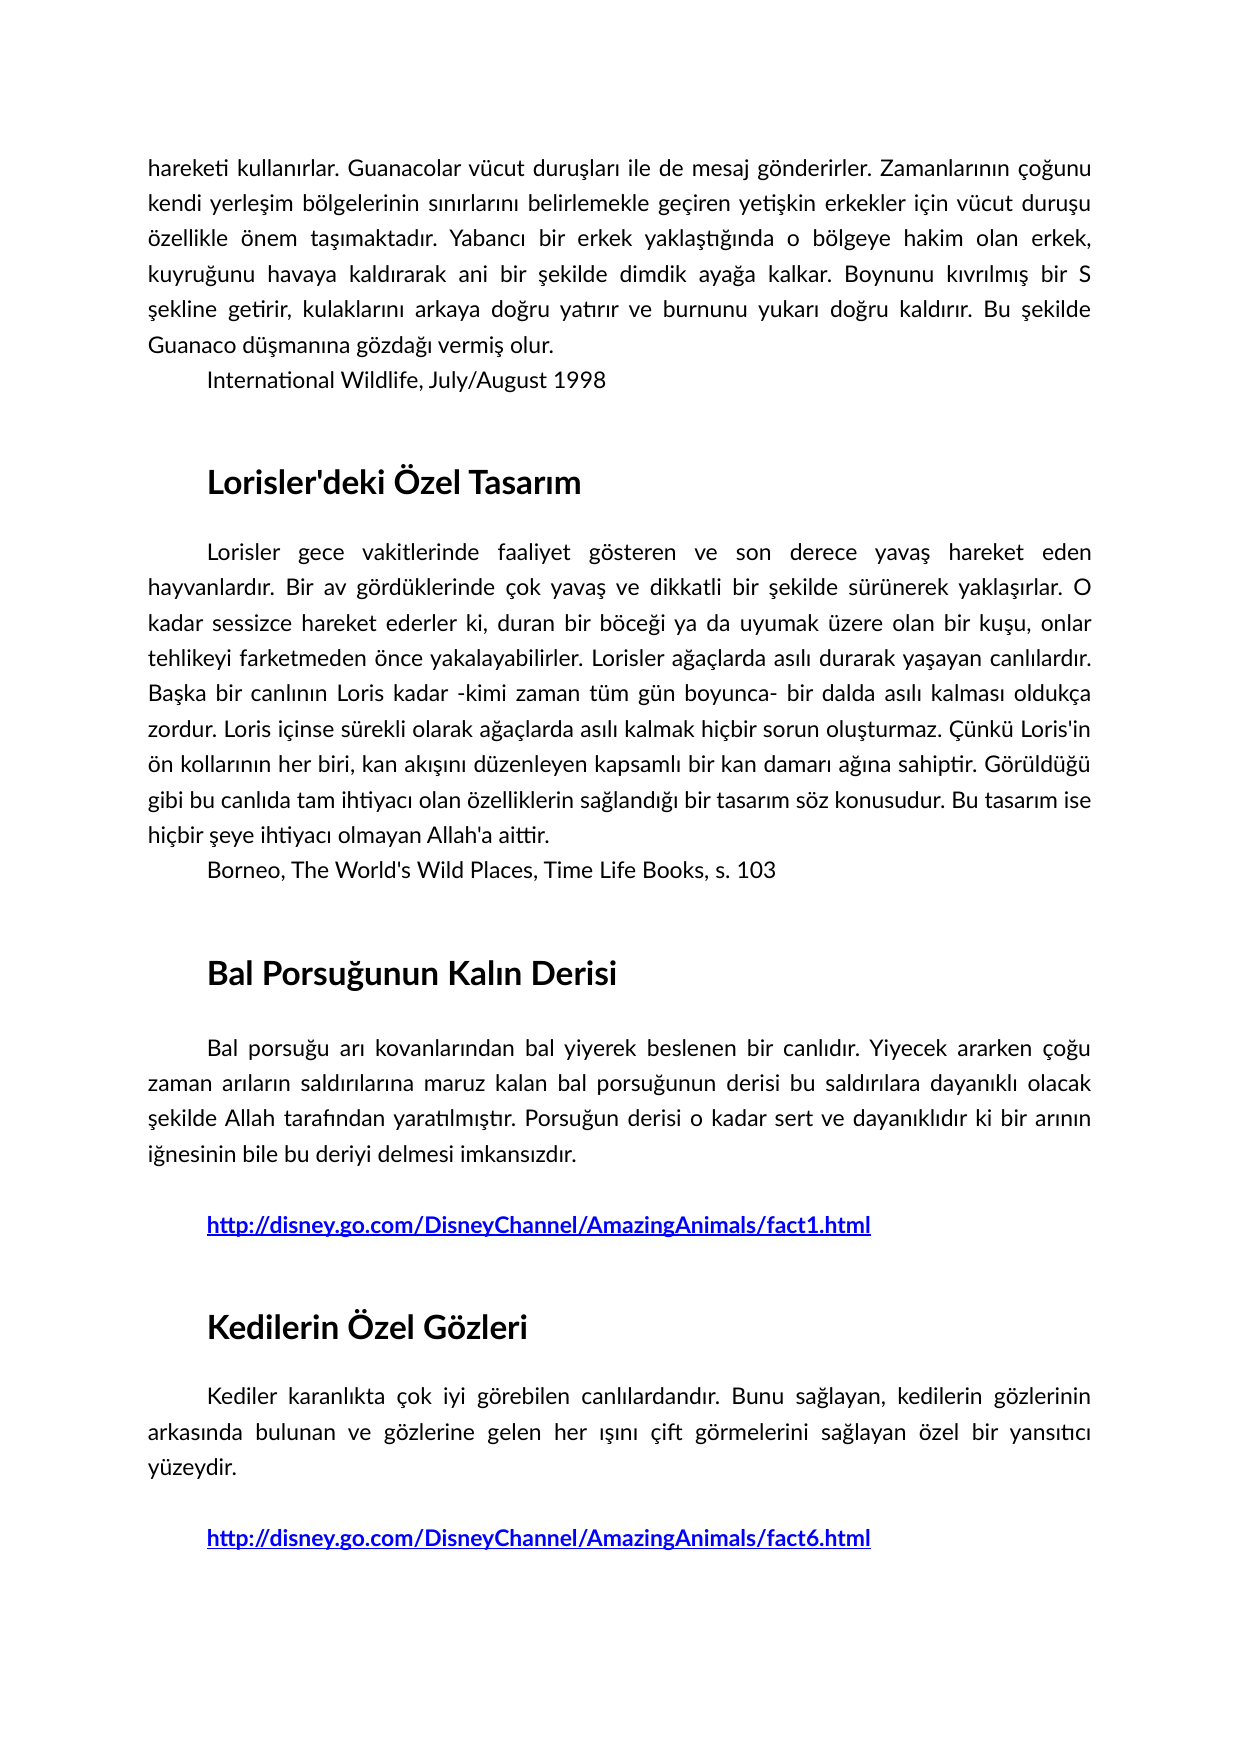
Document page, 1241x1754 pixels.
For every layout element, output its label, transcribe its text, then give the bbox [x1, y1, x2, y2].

subtitle Kedilerin Özel Gözleri [148, 1311, 1093, 1346]
text http://disney.go.com/DisneyChannel/AmazingAnimals/fact1.html [148, 1205, 1093, 1240]
text Kediler karanlıkta çok iyi görebilen canlılardandır. Bunu sağlayan, kedilerin gözlerinin arkasında bulunan ve gözlerine gelen her ışını çift görmelerini sağlayan özel bir yansıtıcı yüzeydir. [148, 1376, 1093, 1483]
text hareketi kullanırlar. Guanacolar vücut duruşları ile de mesaj gönderirler. Zamanlarının çoğunu kendi yerleşim bölgelerinin sınırlarını belirlemekle geçiren yetişkin erkekler için vücut duruşu özellikle önem taşımaktadır. Yabancı bir erkek yaklaştığında o bölgeye hakim olan erkek, kuyruğunu havaya kaldırarak ani bir şekilde dimdik ayağa kalkar. Boynunu kıvrılmış bir S şekline getirir, kulaklarını arkaya doğru yatırır ve burnunu yukarı doğru kaldırır. Bu şekilde Guanaco düşmanına gözdağı vermiş olur. [148, 148, 1093, 360]
subtitle Bal Porsuğunun Kalın Derisi [148, 957, 1093, 992]
text http://disney.go.com/DisneyChannel/AmazingAnimals/fact6.html [148, 1518, 1093, 1553]
text Lorisler gece vakitlerinde faaliyet gösteren ve son derece yavaş hareket eden hayvanlardır. Bir av gördüklerinde çok yavaş ve dikkatli bir şekilde sürünerek yaklaşırlar. O kadar sessizce hareket ederler ki, duran bir böceği ya da uyumak üzere olan bir kuşu, onlar tehlikeyi farketmeden önce yakalayabilirler. Lorisler ağaçlarda asılı durarak yaşayan canlılardır. Başka bir canlının Loris kadar -kimi zaman tüm gün boyunca- bir dalda asılı kalması oldukça zordur. Loris içinse sürekli olarak ağaçlarda asılı kalmak hiçbir sorun oluşturmaz. Çünkü Loris'in ön kollarının her biri, kan akışını düzenleyen kapsamlı bir kan damarı ağına sahiptir. Görüldüğü gibi bu canlıda tam ihtiyacı olan özelliklerin sağlandığı bir tasarım söz konusudur. Bu tasarım ise hiçbir şeye ihtiyacı olmayan Allah'a aittir. [148, 532, 1093, 851]
text Bal porsuğu arı kovanlarından bal yiyerek beslenen bir canlıdır. Yiyecek ararken çoğu zaman arıların saldırılarına maruz kalan bal porsuğunun derisi bu saldırılara dayanıklı olacak şekilde Allah tarafından yaratılmıştır. Porsuğun derisi o kadar sert ve dayanıklıdır ki bir arının iğnesinin bile bu deriyi delmesi imkansızdır. [148, 1028, 1093, 1169]
text Borneo, The World's Wild Places, Time Life Books, s. 103 [148, 851, 1093, 886]
subtitle Lorisler'deki Özel Tasarım [148, 466, 1093, 502]
text International Wildlife, July/August 1998 [148, 360, 1093, 396]
